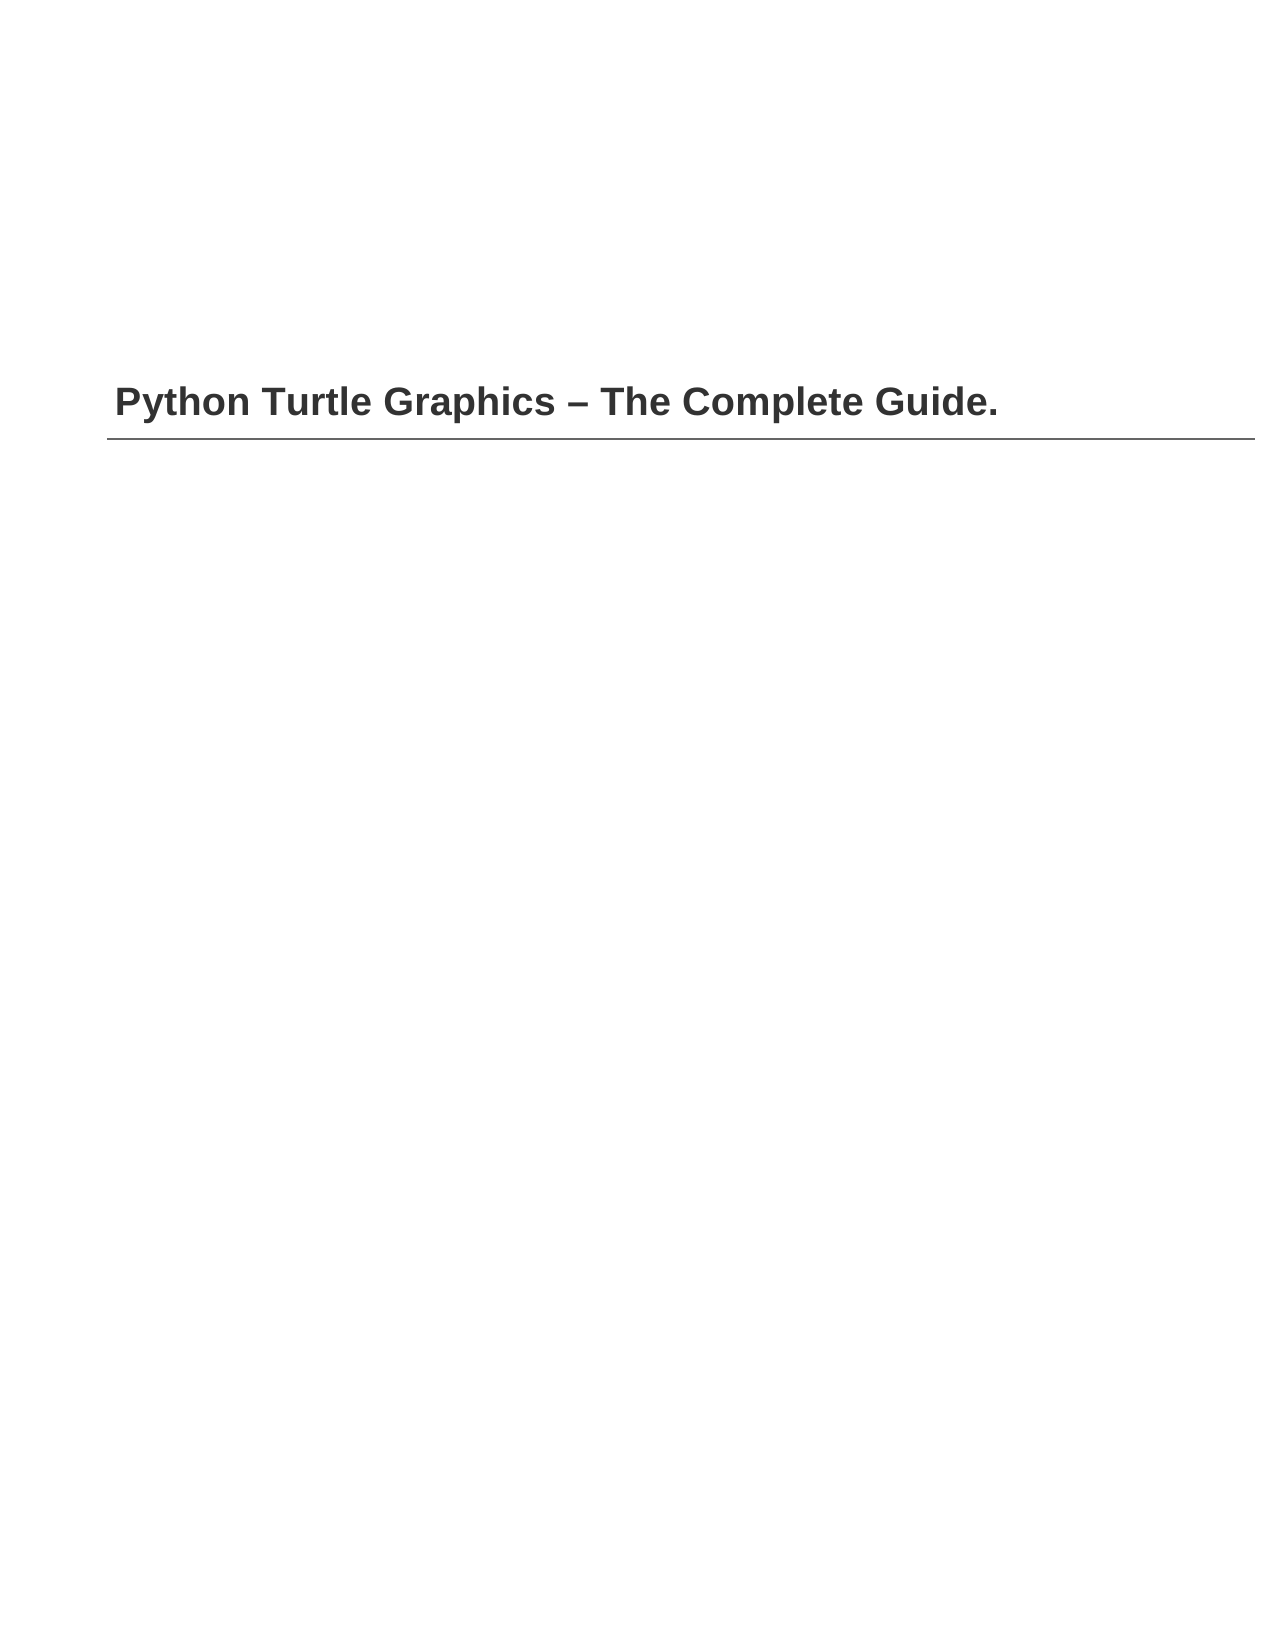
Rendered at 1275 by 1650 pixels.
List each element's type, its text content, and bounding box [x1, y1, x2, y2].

text Python Turtle Graphics – The Complete Guide. [48, 378, 1229, 424]
